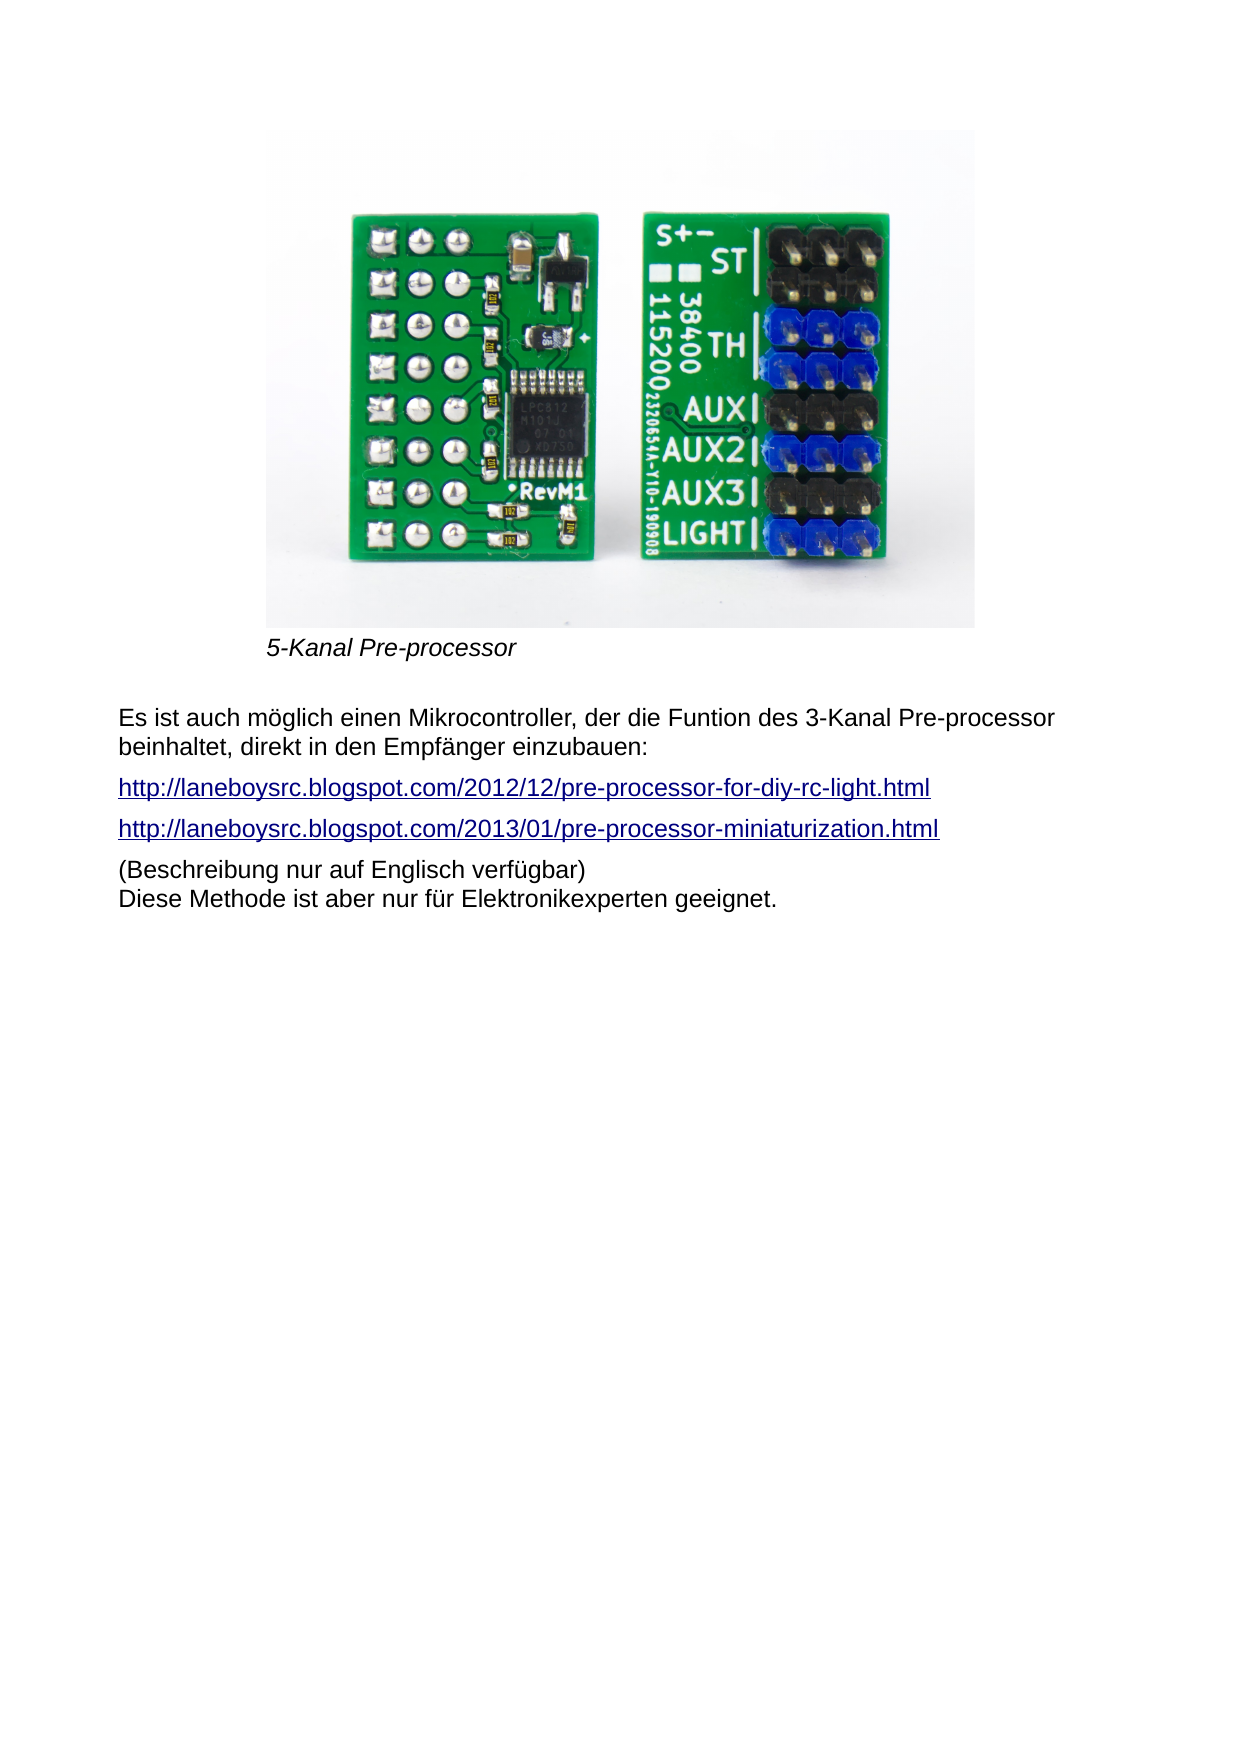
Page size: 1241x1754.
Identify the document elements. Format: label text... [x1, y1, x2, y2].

text 5-Kanal Pre-processor [266, 628, 974, 662]
text http://laneboysrc.blogspot.com/2012/12/pre-processor-for-diy-rc-light.html [118, 773, 1122, 802]
text Es ist auch möglich einen Mikrocontroller, der die Funtion des 3-Kanal Pre-processor beinhaltet, direkt in den Empfänger einzubauen: [118, 703, 1122, 760]
text (Beschreibung nur auf Englisch verfügbar) Diese Methode ist aber nur für Elektronikexperten geeignet. [118, 855, 1122, 913]
text http://laneboysrc.blogspot.com/2013/01/pre-processor-miniaturization.html [118, 814, 1122, 843]
picture [266, 130, 975, 628]
